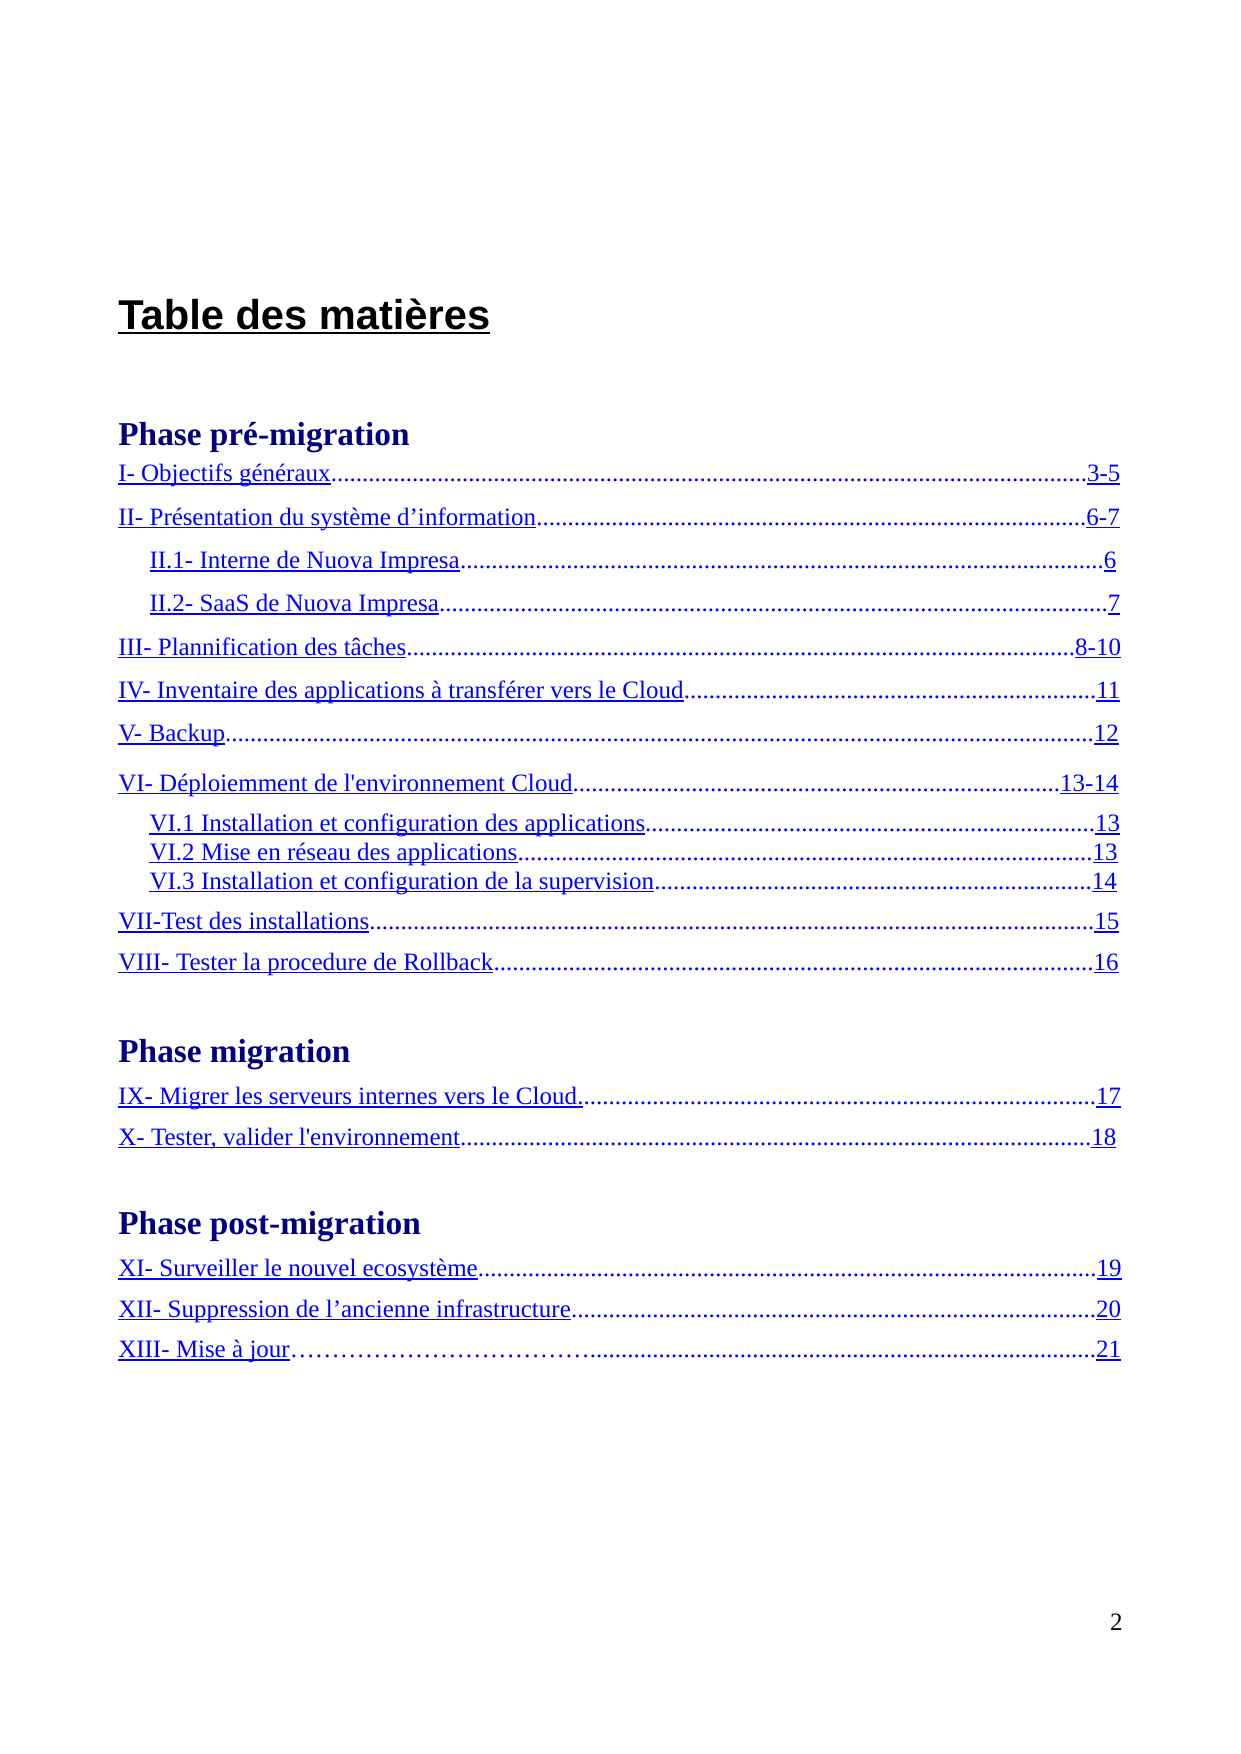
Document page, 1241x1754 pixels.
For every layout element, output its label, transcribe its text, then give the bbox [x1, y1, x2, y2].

text V- Backup...........................................................................................................................................12 [118, 718, 1122, 747]
text XIII- Mise à jour……………………………….................................................................................21 [118, 1334, 1122, 1363]
text Table des matières [118, 290, 1122, 338]
text II.1- Interne de Nuova Impresa.......................................................................................................6 [118, 545, 1122, 574]
text VIII- Tester la procedure de Rollback................................................................................................16 [118, 947, 1122, 976]
text Phase post-migration [118, 1203, 1122, 1241]
text VI- Déploiemment de l'environnement Cloud..............................................................................13-14 [118, 768, 1122, 796]
text II.2- SaaS de Nuova Impresa...........................................................................................................7 [118, 588, 1122, 617]
text IX- Migrer les serveurs internes vers le Cloud...................................................................................17 [118, 1081, 1122, 1110]
text VII-Test des installations....................................................................................................................15 [118, 906, 1122, 935]
text VI.1 Installation et configuration des applications........................................................................13 VI.2 Mise en réseau des applications............................................................................................13 VI.3 Installation et configuration de la supervision......................................................................14 [118, 808, 1122, 894]
text Phase pré-migration [118, 414, 1122, 452]
text III- Plannification des tâches...........................................................................................................8-10 [118, 632, 1122, 661]
text X- Tester, valider l'environnement.....................................................................................................18 [118, 1122, 1122, 1151]
text II- Présentation du système d’information........................................................................................6-7 [118, 502, 1122, 531]
text IV- Inventaire des applications à transférer vers le Cloud..................................................................11 [118, 675, 1122, 704]
text XI- Surveiller le nouvel ecosystème...................................................................................................19 [118, 1253, 1122, 1282]
text XII- Suppression de l’ancienne infrastructure....................................................................................20 [118, 1294, 1122, 1323]
text Phase migration [118, 1031, 1122, 1069]
text I- Objectifs généraux.........................................................................................................................3-5 [118, 458, 1122, 487]
